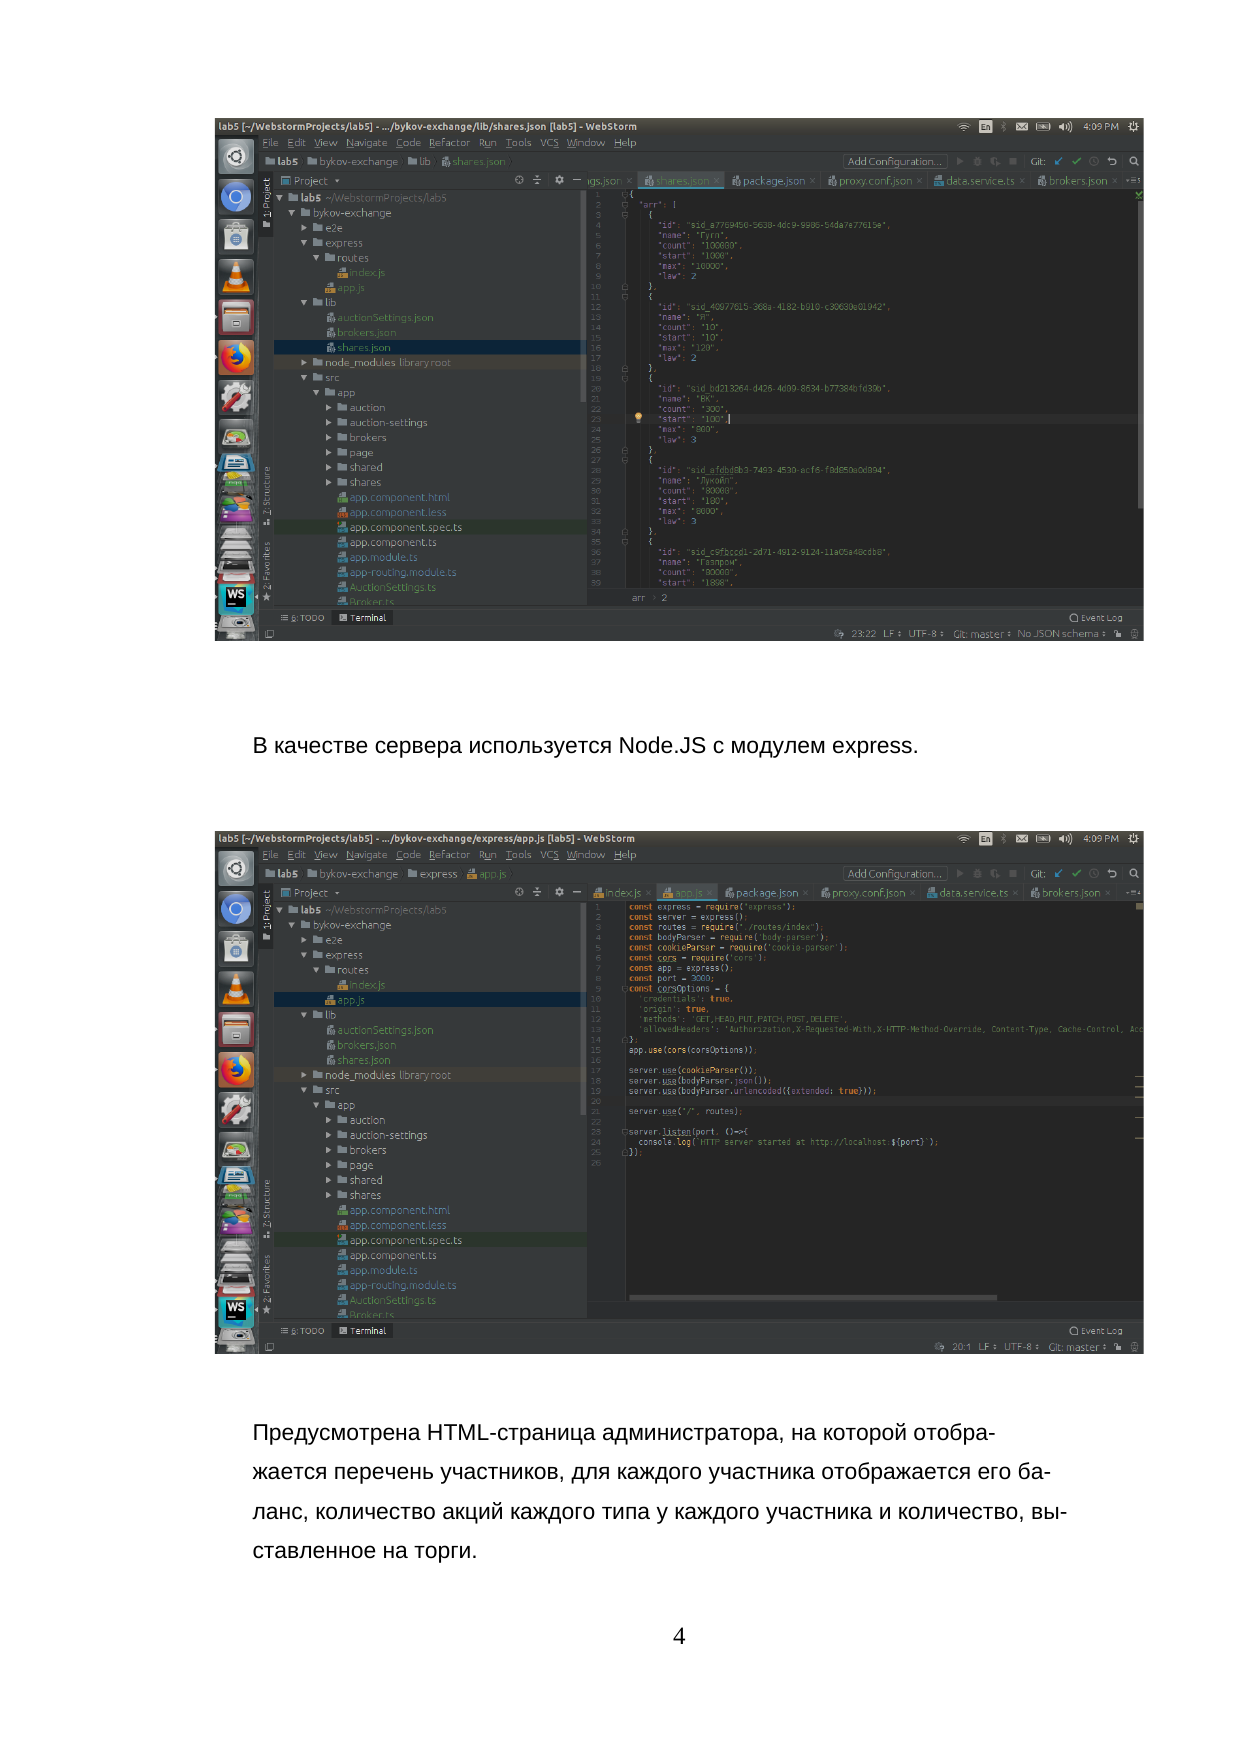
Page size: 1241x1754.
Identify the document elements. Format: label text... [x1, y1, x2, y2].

picture [214, 118, 1144, 641]
picture [214, 831, 1144, 1354]
list жается перечень участников, для каждого участника отображается его ба- [252, 1458, 1181, 1485]
list ланс, количество акций каждого типа у каждого участника и количество, вы- [252, 1498, 1181, 1524]
list ставленное на торги. [252, 1537, 1181, 1564]
list В качестве сервера используется Node.JS с модулем express. [252, 732, 1181, 759]
list Предусмотрена HTML-страница администратора, на которой отобра- [252, 1419, 1181, 1445]
